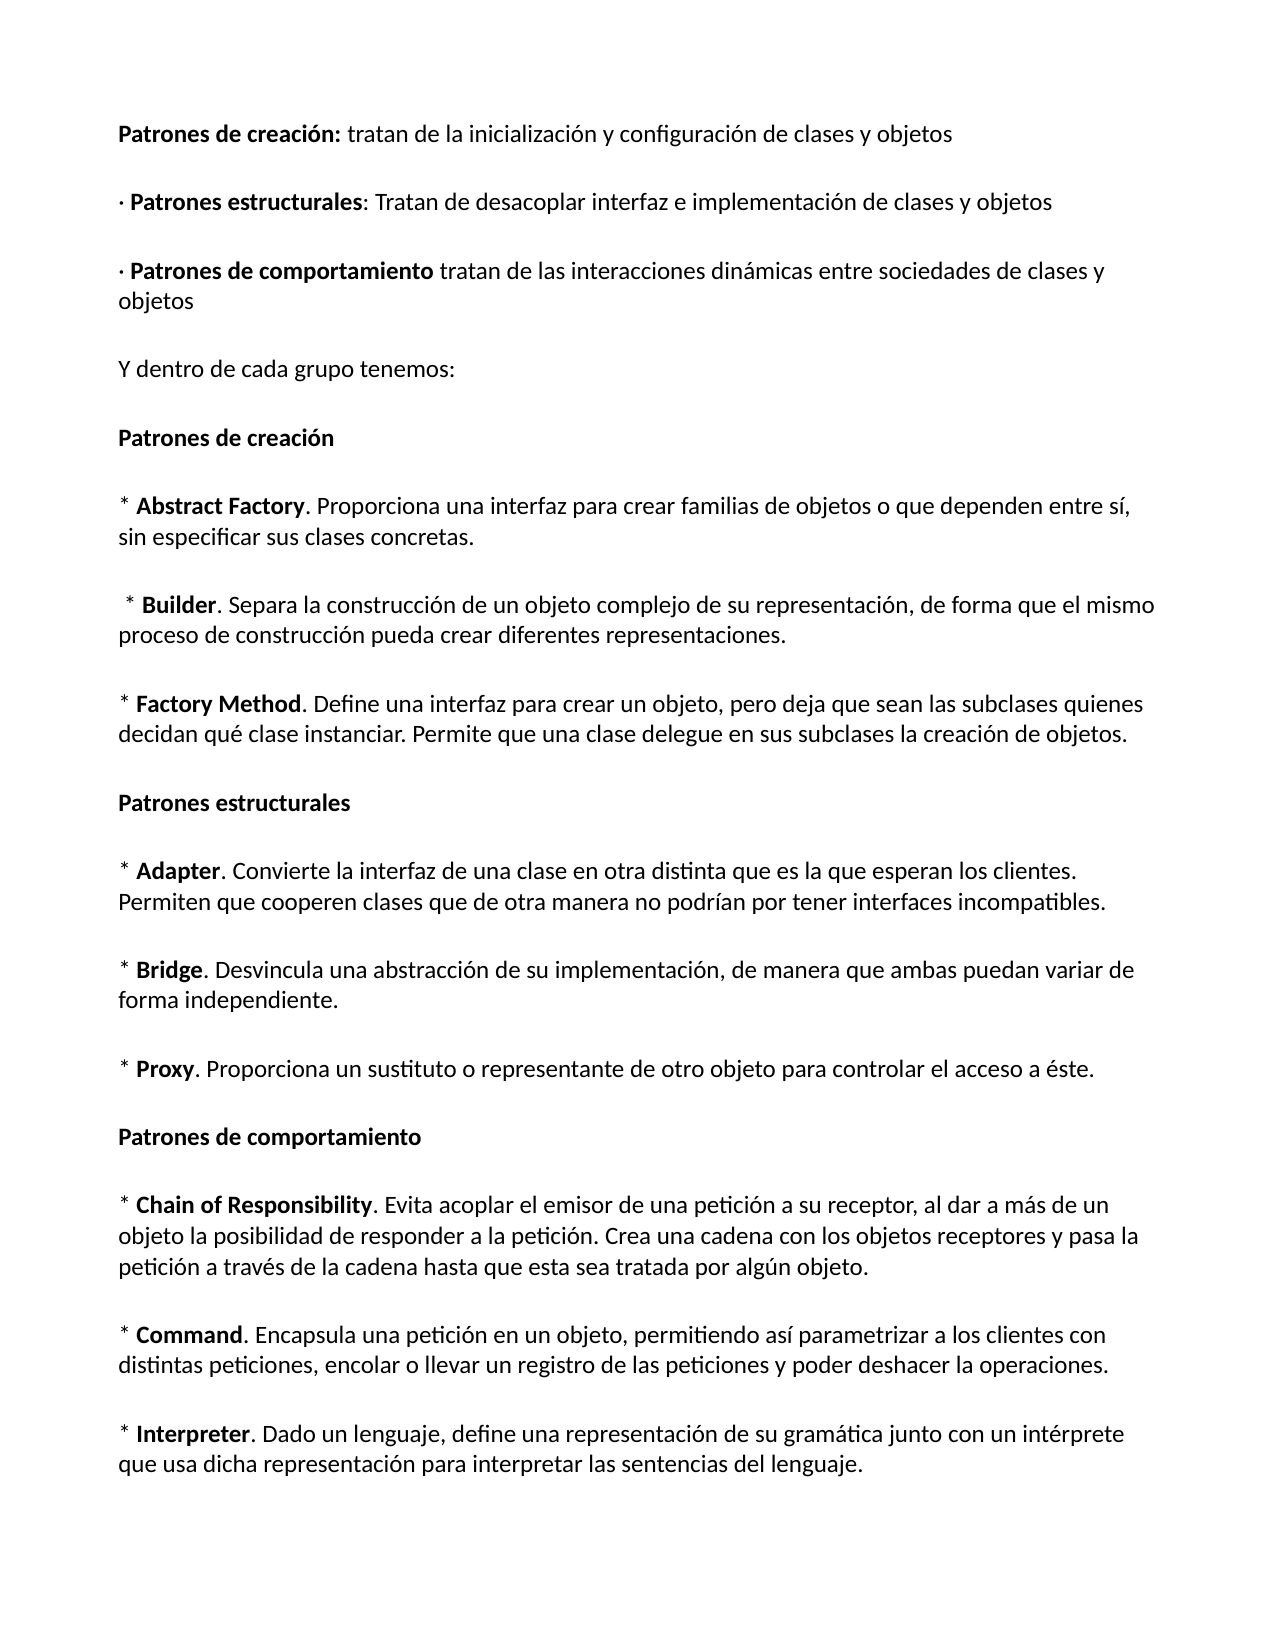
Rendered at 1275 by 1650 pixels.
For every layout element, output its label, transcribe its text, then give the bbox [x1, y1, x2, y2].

text * Command. Encapsula una petición en un objeto, permitiendo así parametrizar a los clientes con distintas peticiones, encolar o llevar un registro de las peticiones y poder deshacer la operaciones. [118, 1319, 1157, 1380]
text * Builder. Separa la construcción de un objeto complejo de su representación, de forma que el mismo proceso de construcción pueda crear diferentes representaciones. [118, 589, 1157, 650]
text Patrones estructurales [118, 787, 1157, 817]
text * Interpreter. Dado un lenguaje, define una representación de su gramática junto con un intérprete que usa dicha representación para interpretar las sentencias del lenguaje. [118, 1418, 1157, 1479]
text * Factory Method. Define una interfaz para crear un objeto, pero deja que sean las subclases quienes decidan qué clase instanciar. Permite que una clase delegue en sus subclases la creación de objetos. [118, 688, 1157, 749]
text Patrones de creación [118, 422, 1157, 452]
text * Chain of Responsibility. Evita acoplar el emisor de una petición a su receptor, al dar a más de un objeto la posibilidad de responder a la petición. Crea una cadena con los objetos receptores y pasa la petición a través de la cadena hasta que esta sea tratada por algún objeto. [118, 1189, 1157, 1281]
text Y dentro de cada grupo tenemos: [118, 354, 1157, 384]
text · Patrones de comportamiento tratan de las interacciones dinámicas entre sociedades de clases y objetos [118, 255, 1157, 316]
text * Adapter. Convierte la interfaz de una clase en otra distinta que es la que esperan los clientes. Permiten que cooperen clases que de otra manera no podrían por tener interfaces incompatibles. [118, 855, 1157, 916]
text * Bridge. Desvincula una abstracción de su implementación, de manera que ambas puedan variar de forma independiente. [118, 954, 1157, 1015]
text · Patrones estructurales: Tratan de desacoplar interfaz e implementación de clases y objetos [118, 186, 1157, 217]
text Patrones de comportamiento [118, 1121, 1157, 1152]
text * Proxy. Proporciona un sustituto o representante de otro objeto para controlar el acceso a éste. [118, 1053, 1157, 1083]
text * Abstract Factory. Proporciona una interfaz para crear familias de objetos o que dependen entre sí, sin especificar sus clases concretas. [118, 490, 1157, 551]
text Patrones de creación: tratan de la inicialización y configuración de clases y objetos [118, 118, 1157, 149]
